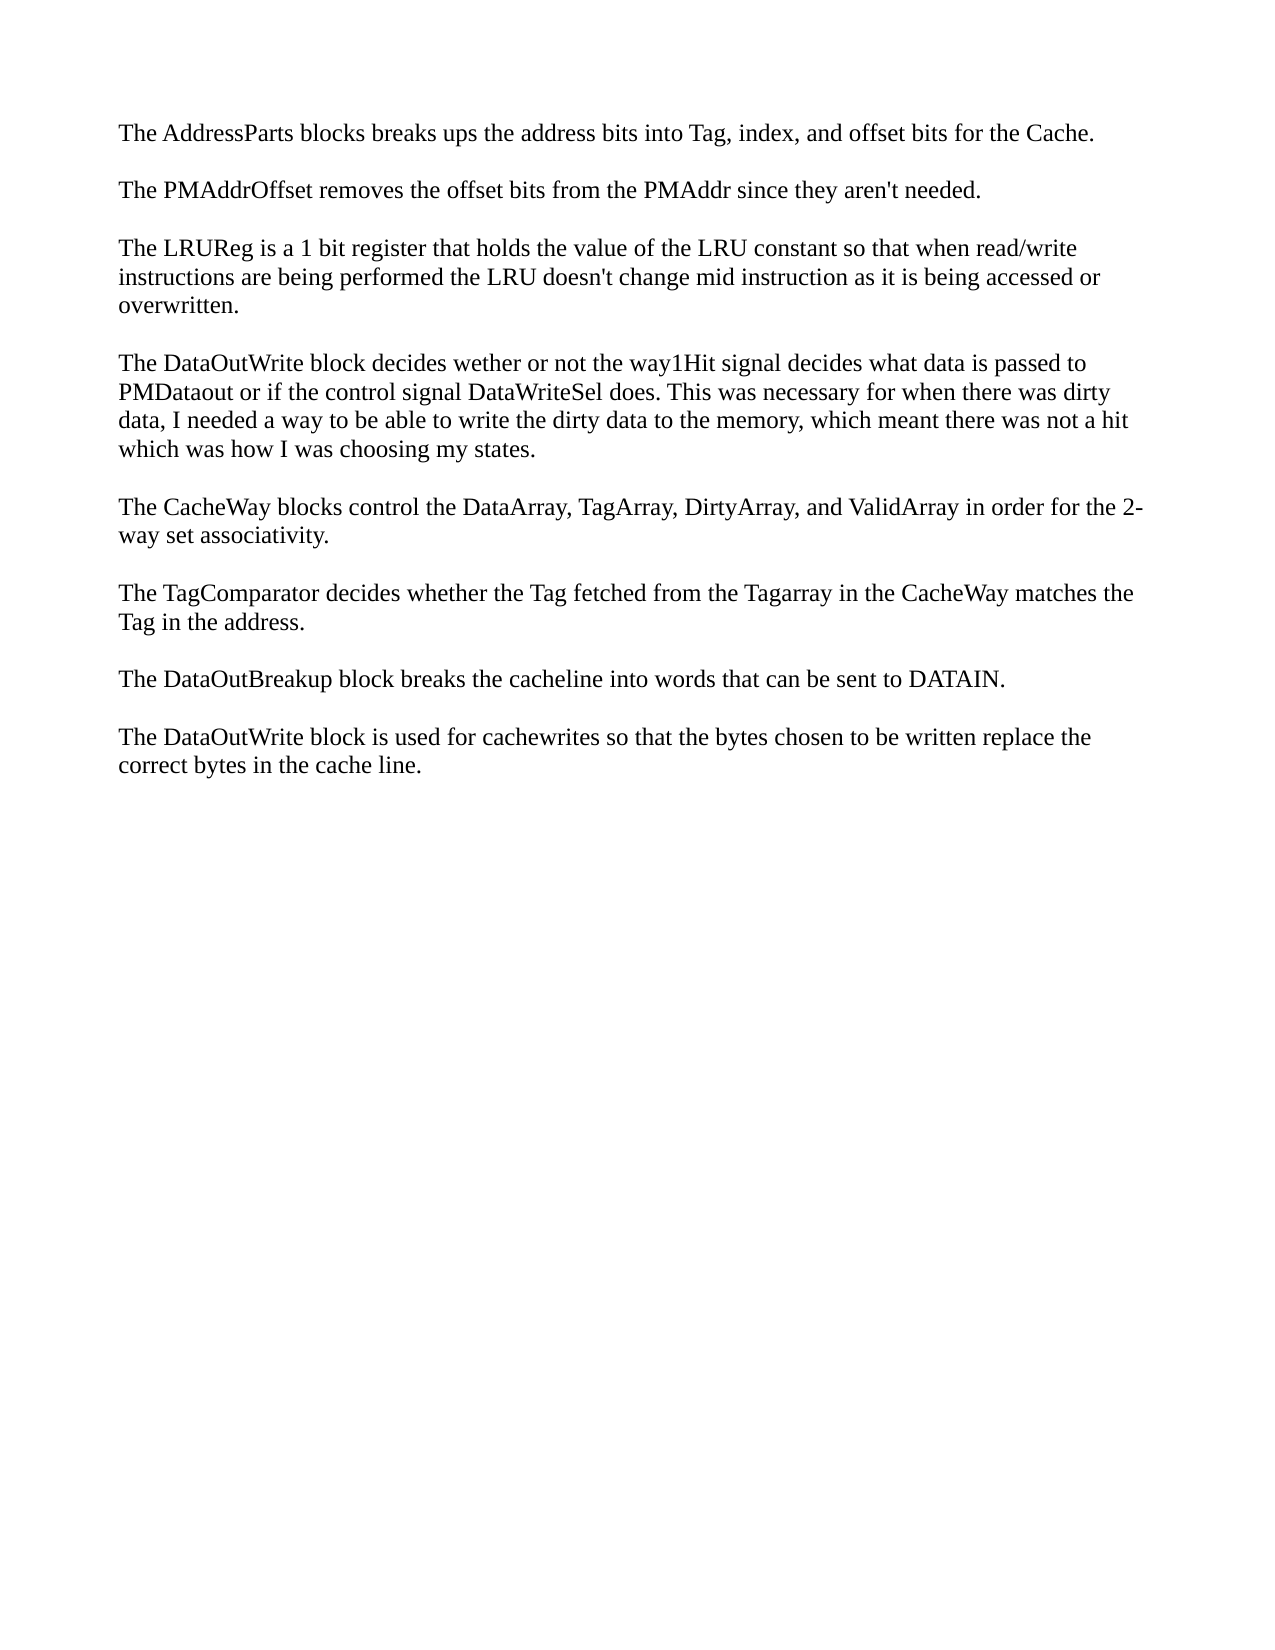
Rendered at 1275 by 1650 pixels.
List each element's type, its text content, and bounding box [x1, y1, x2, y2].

text The LRUReg is a 1 bit register that holds the value of the LRU constant so that when read/write instructions are being performed the LRU doesn't change mid instruction as it is being accessed or overwritten. [118, 233, 1157, 319]
text The PMAddrOffset removes the offset bits from the PMAddr since they aren't needed. [118, 176, 1157, 204]
text The CacheWay blocks control the DataArray, TagArray, DirtyArray, and ValidArray in order for the 2-way set associativity. [118, 492, 1157, 549]
text The DataOutWrite block is used for cachewrites so that the bytes chosen to be written replace the correct bytes in the cache line. [118, 722, 1157, 779]
text The DataOutBreakup block breaks the cacheline into words that can be sent to DATAIN. [118, 664, 1157, 693]
text The TagComparator decides whether the Tag fetched from the Tagarray in the CacheWay matches the Tag in the address. [118, 578, 1157, 636]
text The AddressParts blocks breaks ups the address bits into Tag, index, and offset bits for the Cache. [118, 118, 1157, 147]
text The DataOutWrite block decides wether or not the way1Hit signal decides what data is passed to PMDataout or if the control signal DataWriteSel does. This was necessary for when there was dirty data, I needed a way to be able to write the dirty data to the memory, which meant there was not a hit which was how I was choosing my states. [118, 348, 1157, 463]
